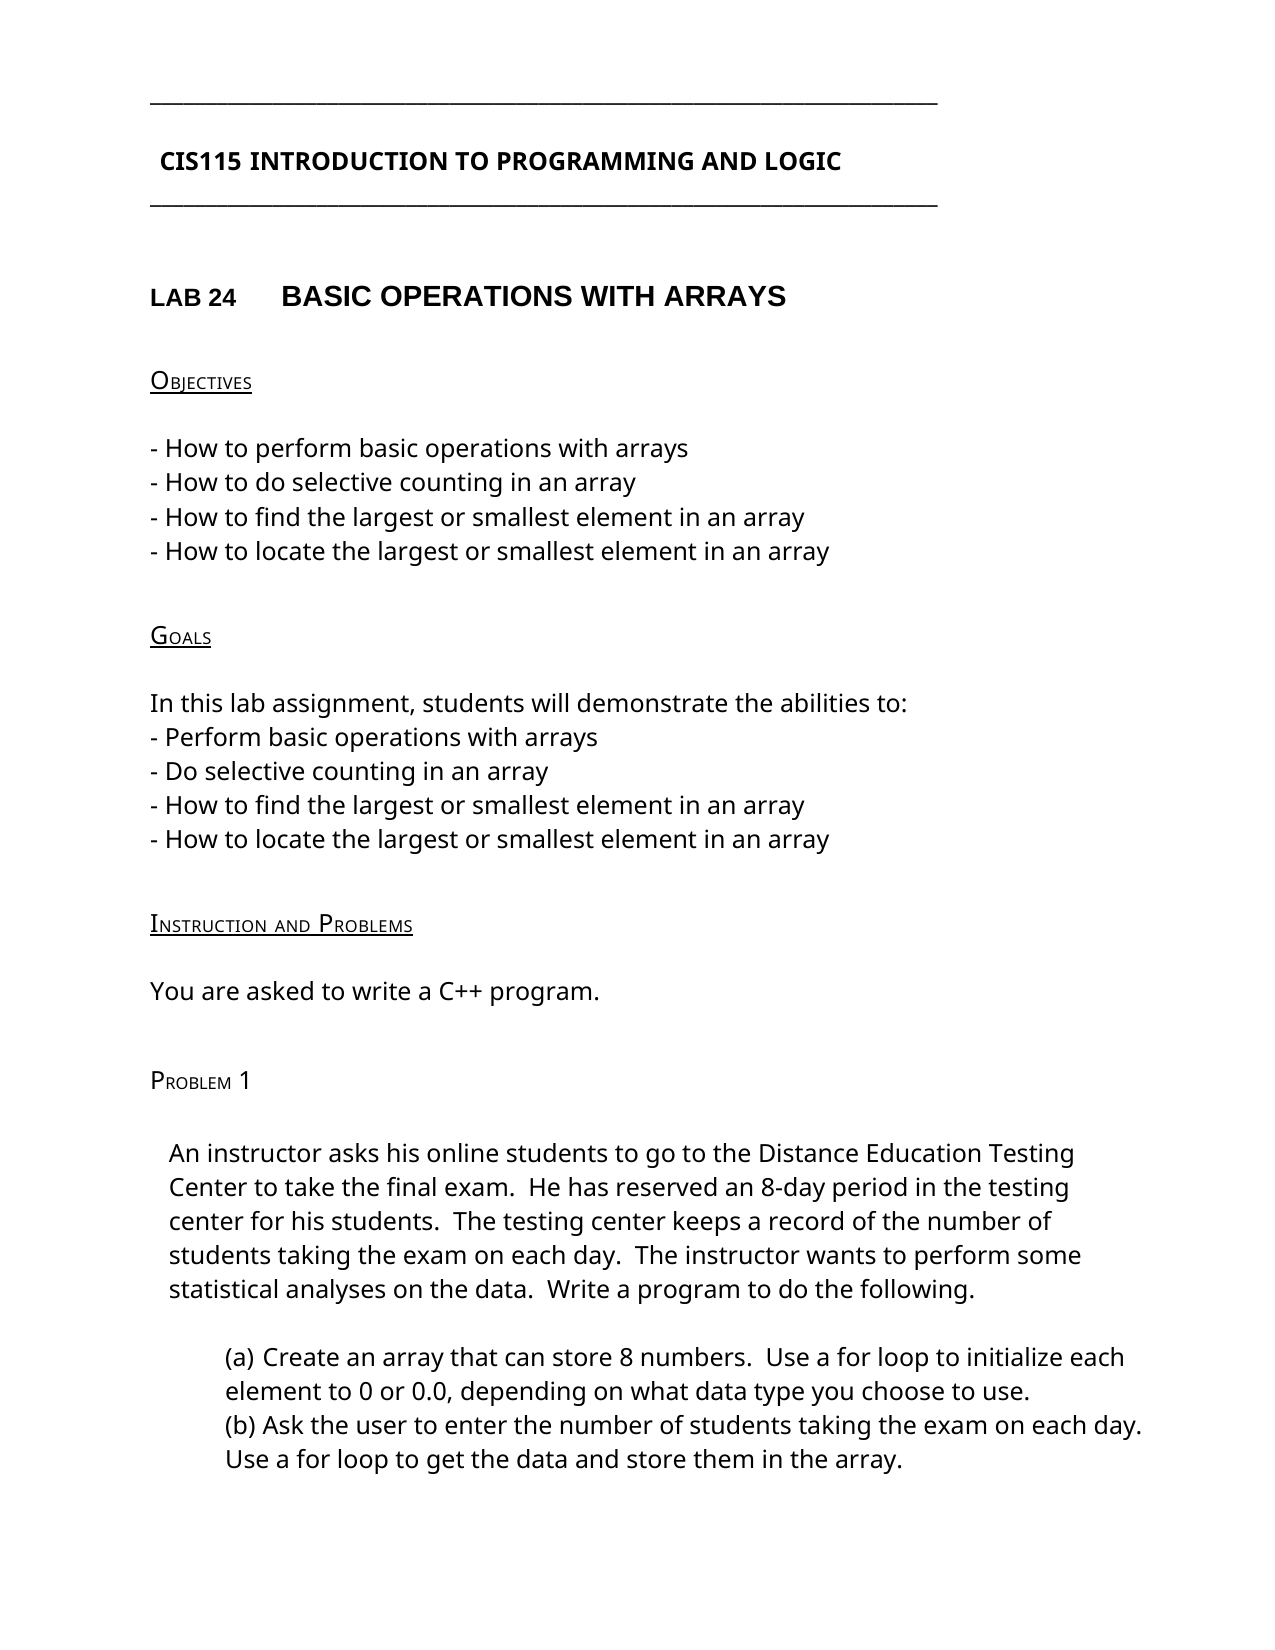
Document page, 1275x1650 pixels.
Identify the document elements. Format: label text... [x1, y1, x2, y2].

text - How to perform basic operations with arrays [150, 431, 1125, 465]
text - Do selective counting in an array [150, 753, 1125, 788]
text - How to find the largest or smallest element in an array [150, 499, 1125, 533]
text _______________________________________________________________________ [150, 177, 1125, 211]
text An instructor asks his online students to go to the Distance Education Testing Center to take the final exam. He has reserved an 8-day period in the testing center for his students. The testing center keeps a record of the number of students taking the exam on each day. The instructor wants to perform some statistical analyses on the data. Write a program to do the following. [150, 1135, 1125, 1306]
text - How to locate the largest or smallest element in an array [150, 822, 1125, 856]
subtitle Problem 1 [150, 1063, 1125, 1097]
text CIS115 Introduction to Programming and Logic [150, 143, 1125, 177]
text You are asked to write a C++ program. [150, 974, 1125, 1008]
text In this lab assignment, students will demonstrate the abilities to: [150, 685, 1125, 719]
text _______________________________________________________________________ [150, 75, 1125, 109]
text - How to locate the largest or smallest element in an array [150, 533, 1125, 567]
text - Perform basic operations with arrays [150, 719, 1125, 753]
subtitle Goals [150, 617, 1125, 651]
subtitle Instruction and Problems [150, 906, 1125, 940]
text - How to find the largest or smallest element in an array [150, 788, 1125, 822]
subtitle Objectives [150, 363, 1125, 397]
list Ask the user to enter the number of students taking the exam on each day. Use a for loop to get the data and store them in the array. [225, 1408, 1144, 1476]
list Create an array that can store 8 numbers. Use a for loop to initialize each element to 0 or 0.0, depending on what data type you choose to use. [225, 1340, 1144, 1408]
title LAB 24 BASIC OPERATIONS WITH ARRAYS [150, 279, 1162, 313]
text - How to do selective counting in an array [150, 465, 1125, 499]
